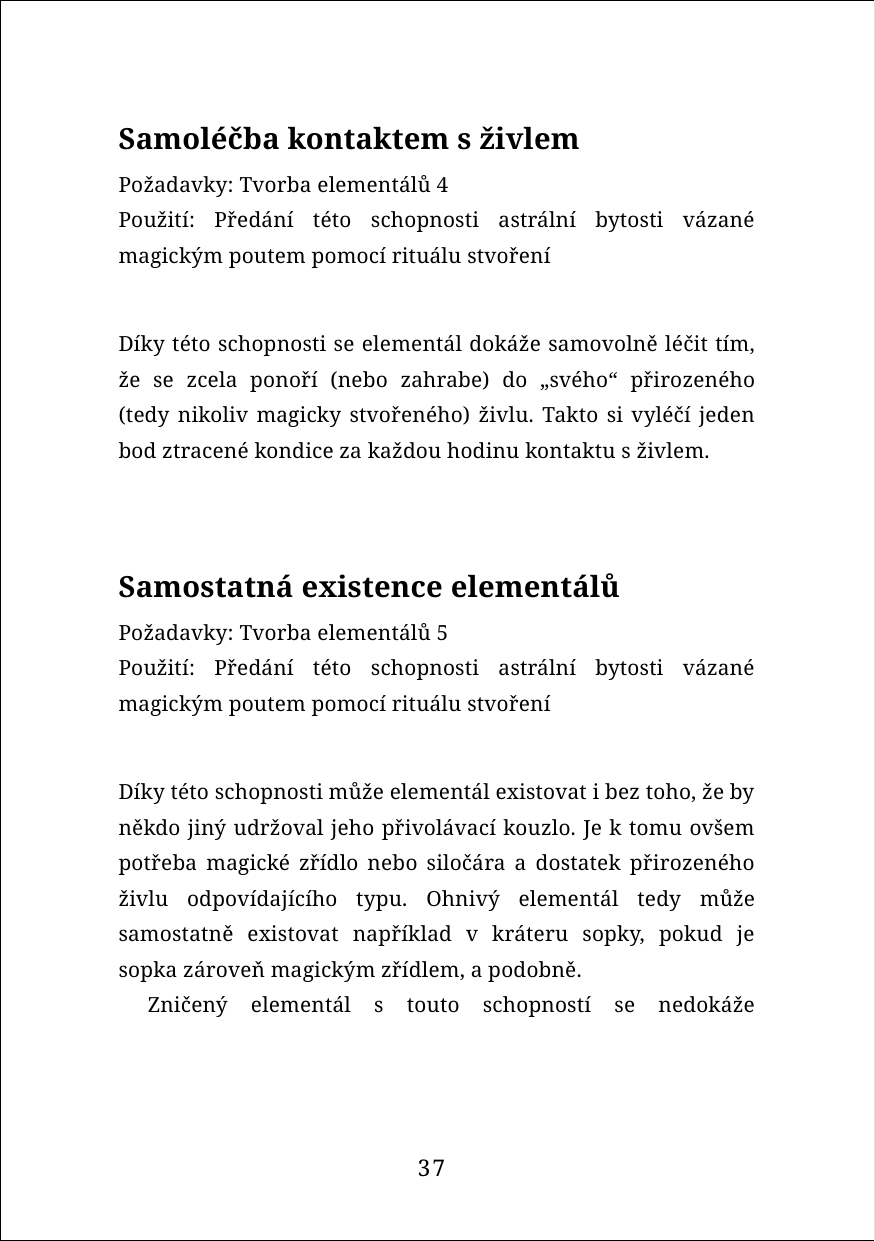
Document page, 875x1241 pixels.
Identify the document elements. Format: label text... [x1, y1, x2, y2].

subtitle Samoléčba kontaktem s živlem [118, 118, 756, 158]
text Díky této schopnosti se elementál dokáže samovolně léčit tím, že se zcela ponoří (nebo zahrabe) do „svého“ přirozeného (tedy nikoliv magicky stvořeného) živlu. Takto si vyléčí jeden bod ztracené kondice za každou hodinu kontaktu s živlem. [118, 329, 756, 464]
text Požadavky: Tvorba elementálů 5 Použití: Předání této schopnosti astrální bytosti vázané magickým poutem pomocí rituálu stvoření [118, 618, 756, 753]
subtitle Samostatná existence elementálů [118, 566, 756, 606]
text Požadavky: Tvorba elementálů 4 Použití: Předání této schopnosti astrální bytosti vázané magickým poutem pomocí rituálu stvoření [118, 170, 756, 305]
text Díky této schopnosti může elementál existovat i bez toho, že by někdo jiný udržoval jeho přivolávací kouzlo. Je k tomu ovšem potřeba magické zřídlo nebo siločára a dostatek přirozeného živlu odpovídajícího typu. Ohnivý elementál tedy může samostatně existovat například v kráteru sopky, pokud je sopka zároveň magickým zřídlem, a podobně. Zničený elementál s touto schopností se nedokáže [118, 777, 756, 1019]
